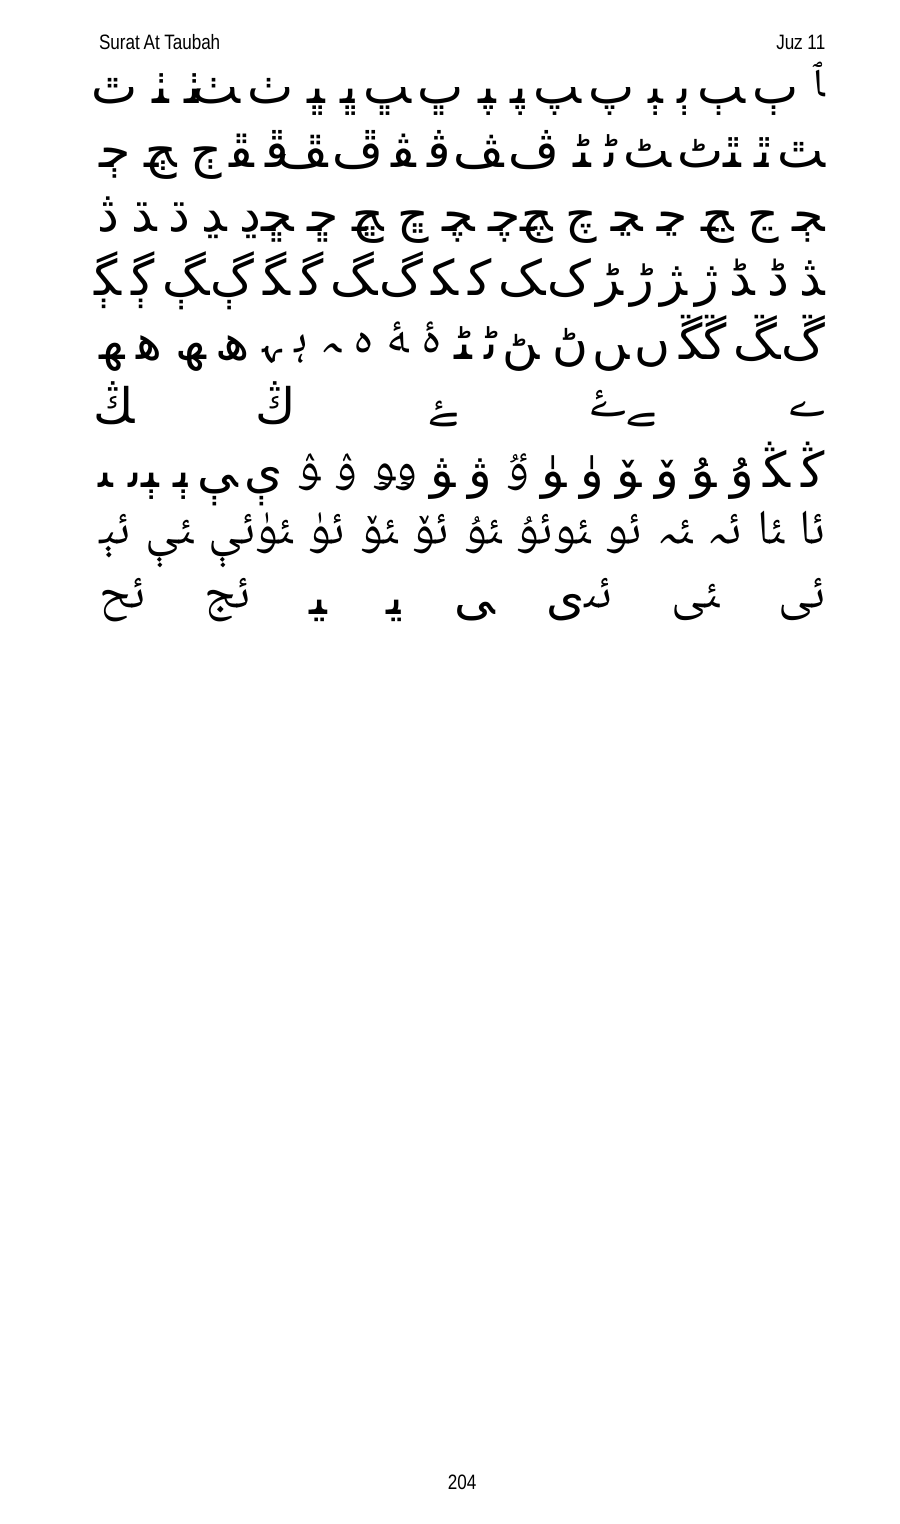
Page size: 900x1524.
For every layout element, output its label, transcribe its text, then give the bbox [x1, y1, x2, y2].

text ﯕ ﯖ ﯗ ﯘ ﯙ ﯚ ﯛ ﯜ ﯝ ﯞ ﯟ ﯠﯡ ﯢ ﯣ ﯤ ﯥ ﯦ ﯧﯨ ﯩ ﯪ ﯫ ﯬ ﯭ ﯮ ﯯﯰ ﯱ ﯲ ﯳ ﯴ ﯵﯶ ﯷ ﯸ ﯹ ﯺ ﯻﯼ ﯽ ﯾ ﯿ ﰀ ﰁ [99, 443, 825, 635]
text ﭑ ﭒ ﭓ ﭔ ﭕ ﭖ ﭗ ﭘ ﭙ ﭚ ﭛ ﭜ ﭝ ﭞ ﭟﭠ ﭡ ﭢ ﭣ ﭤ ﭥﭦ ﭧ ﭨ ﭩ ﭪ ﭫ ﭬ ﭭ ﭮ ﭯﭰ ﭱ ﭲ ﭳ ﭴ ﭵ ﭶ ﭷ ﭸ ﭹ ﭺ ﭻﭼ ﭽ ﭾ ﭿ ﮀ ﮁﮂ ﮃ ﮄ ﮅ ﮆ ﮇ ﮈ ﮉ ﮊ ﮋ ﮌ ﮍ ﮎ ﮏ ﮐ ﮑ ﮒ ﮓ ﮔ ﮕ ﮖ ﮗ ﮘ ﮙ ﮚ ﮛ ﮜﮝ ﮞ ﮟ ﮠ ﮡ ﮢ ﮣ ﮤ ﮥ ﮦ ﮧ ﮨ ﮩ ﮪ ﮫ ﮬ ﮭ ﮮ ﮯﮰ ﮱ ﯓ ﯔ [99, 60, 825, 443]
